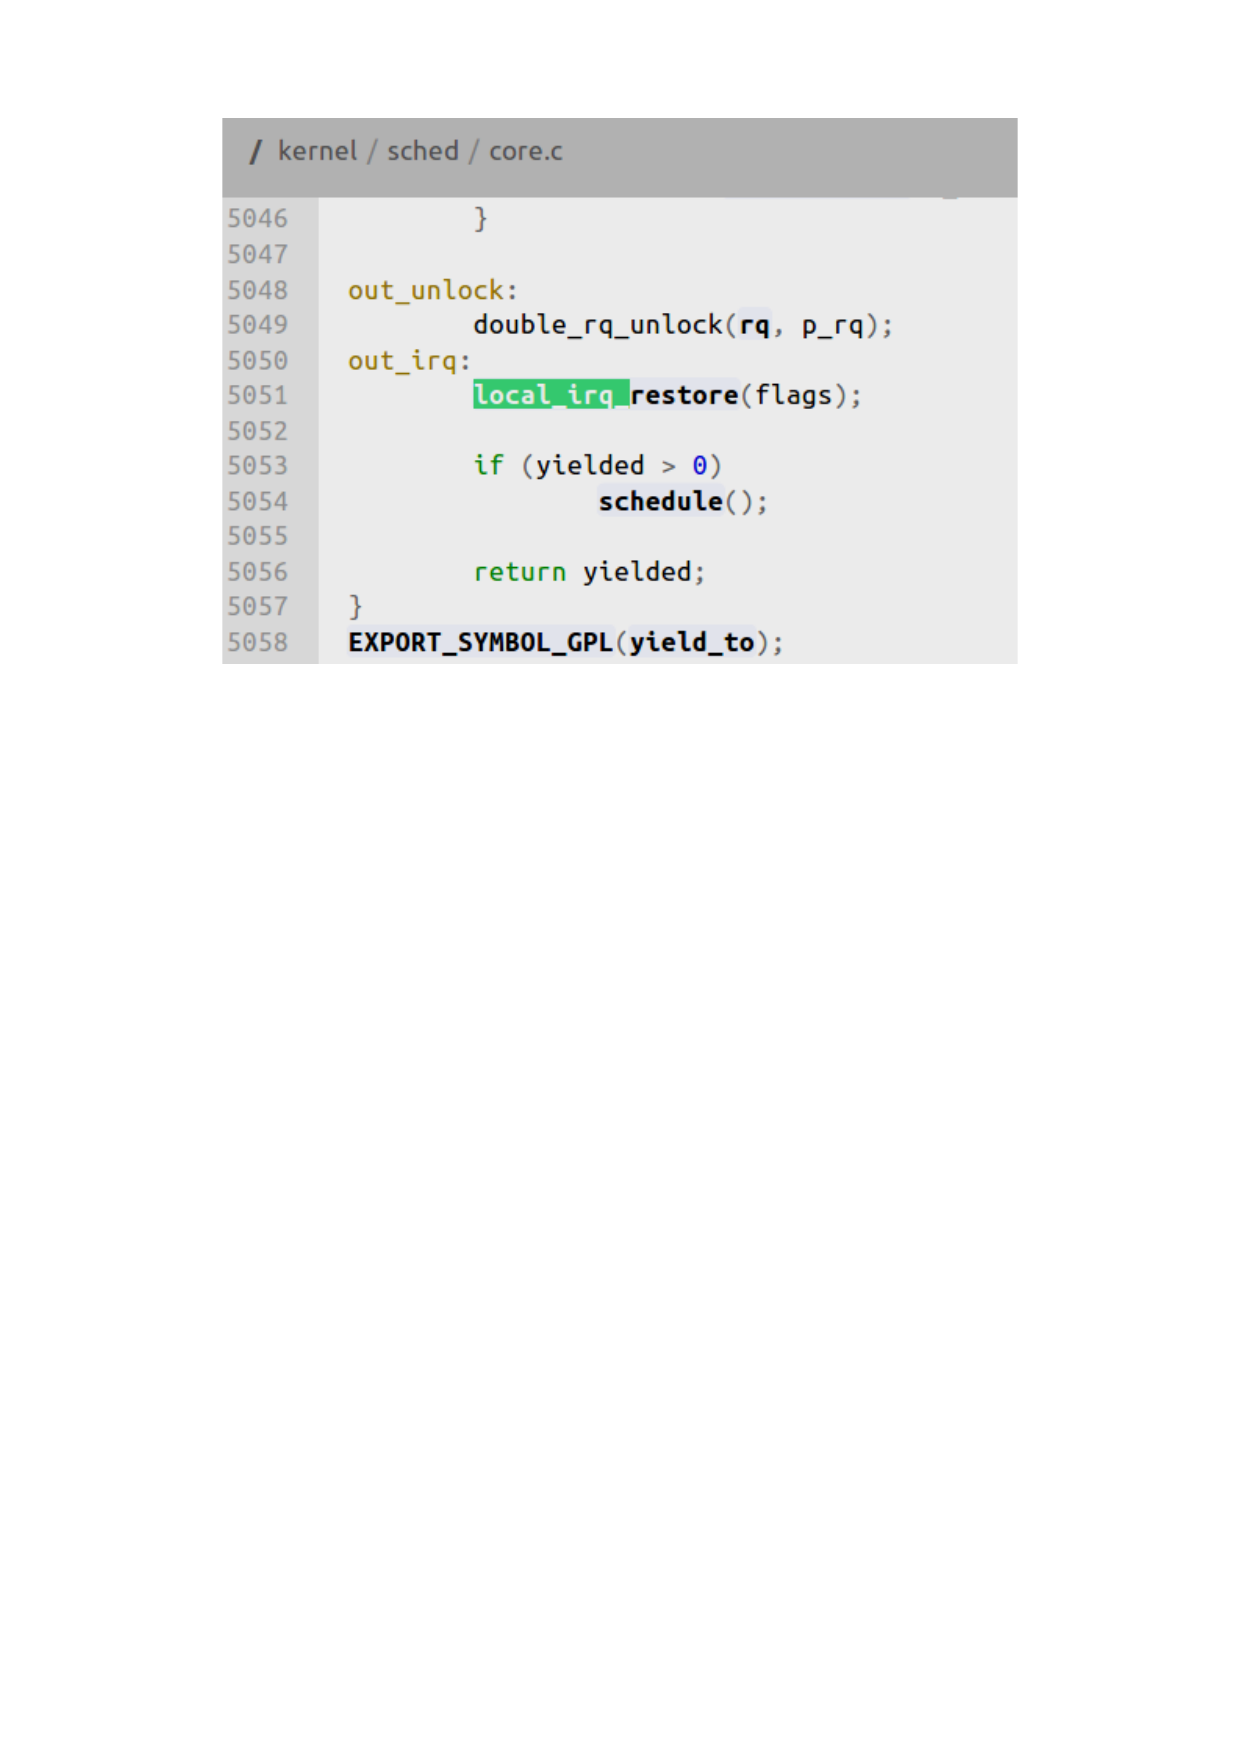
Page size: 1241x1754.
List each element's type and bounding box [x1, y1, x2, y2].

picture [222, 118, 1018, 664]
